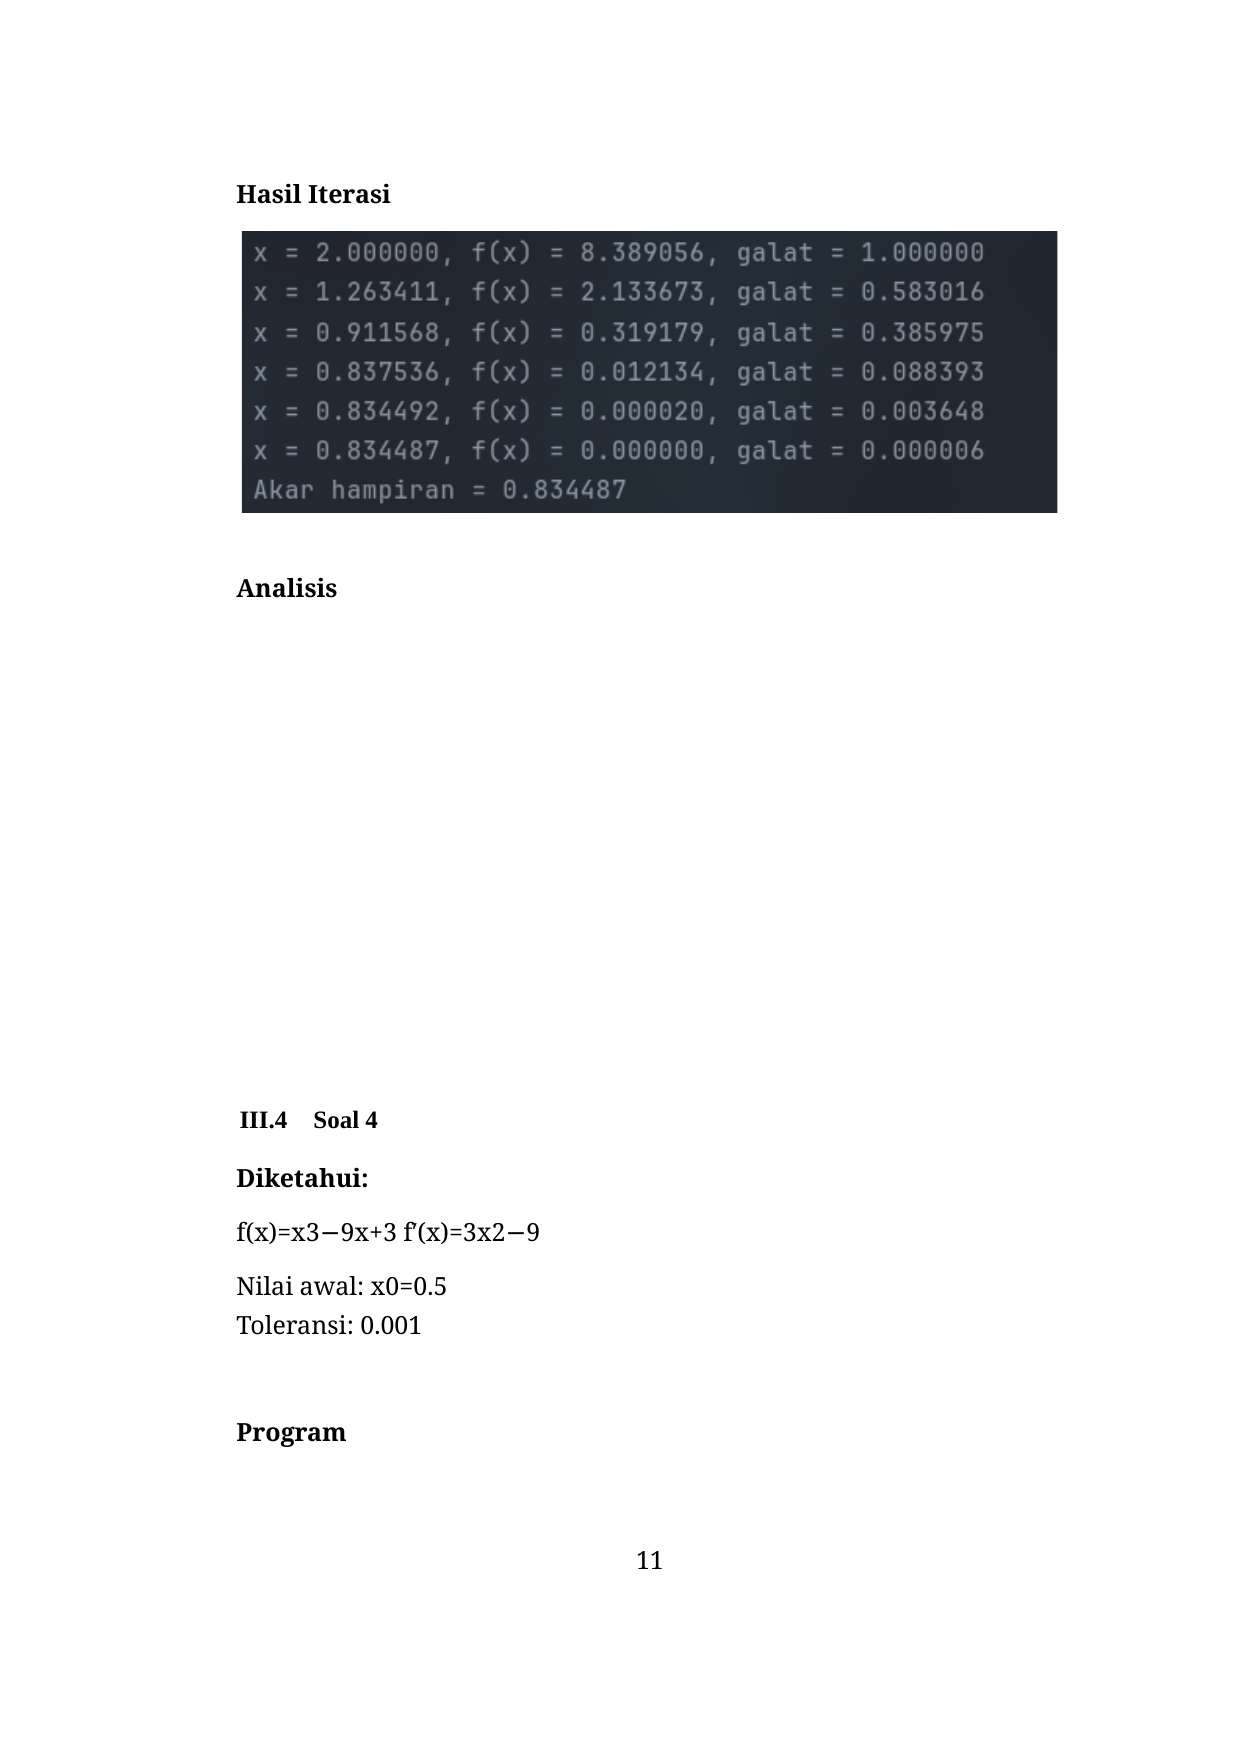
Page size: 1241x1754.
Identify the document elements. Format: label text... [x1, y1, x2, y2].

text Nilai awal: x0​=0.5 Toleransi: 0.001 [236, 1268, 1063, 1341]
text Analisis [236, 571, 1063, 605]
text f(x)=x3−9x+3 f′(x)=3x2−9 [236, 1214, 1063, 1248]
text Diketahui: [236, 1161, 1063, 1195]
text Program [236, 1415, 1063, 1449]
text Hasil Iterasi [236, 177, 1063, 211]
subtitle Soal 4 [239, 1105, 1060, 1134]
picture [241, 231, 1058, 513]
